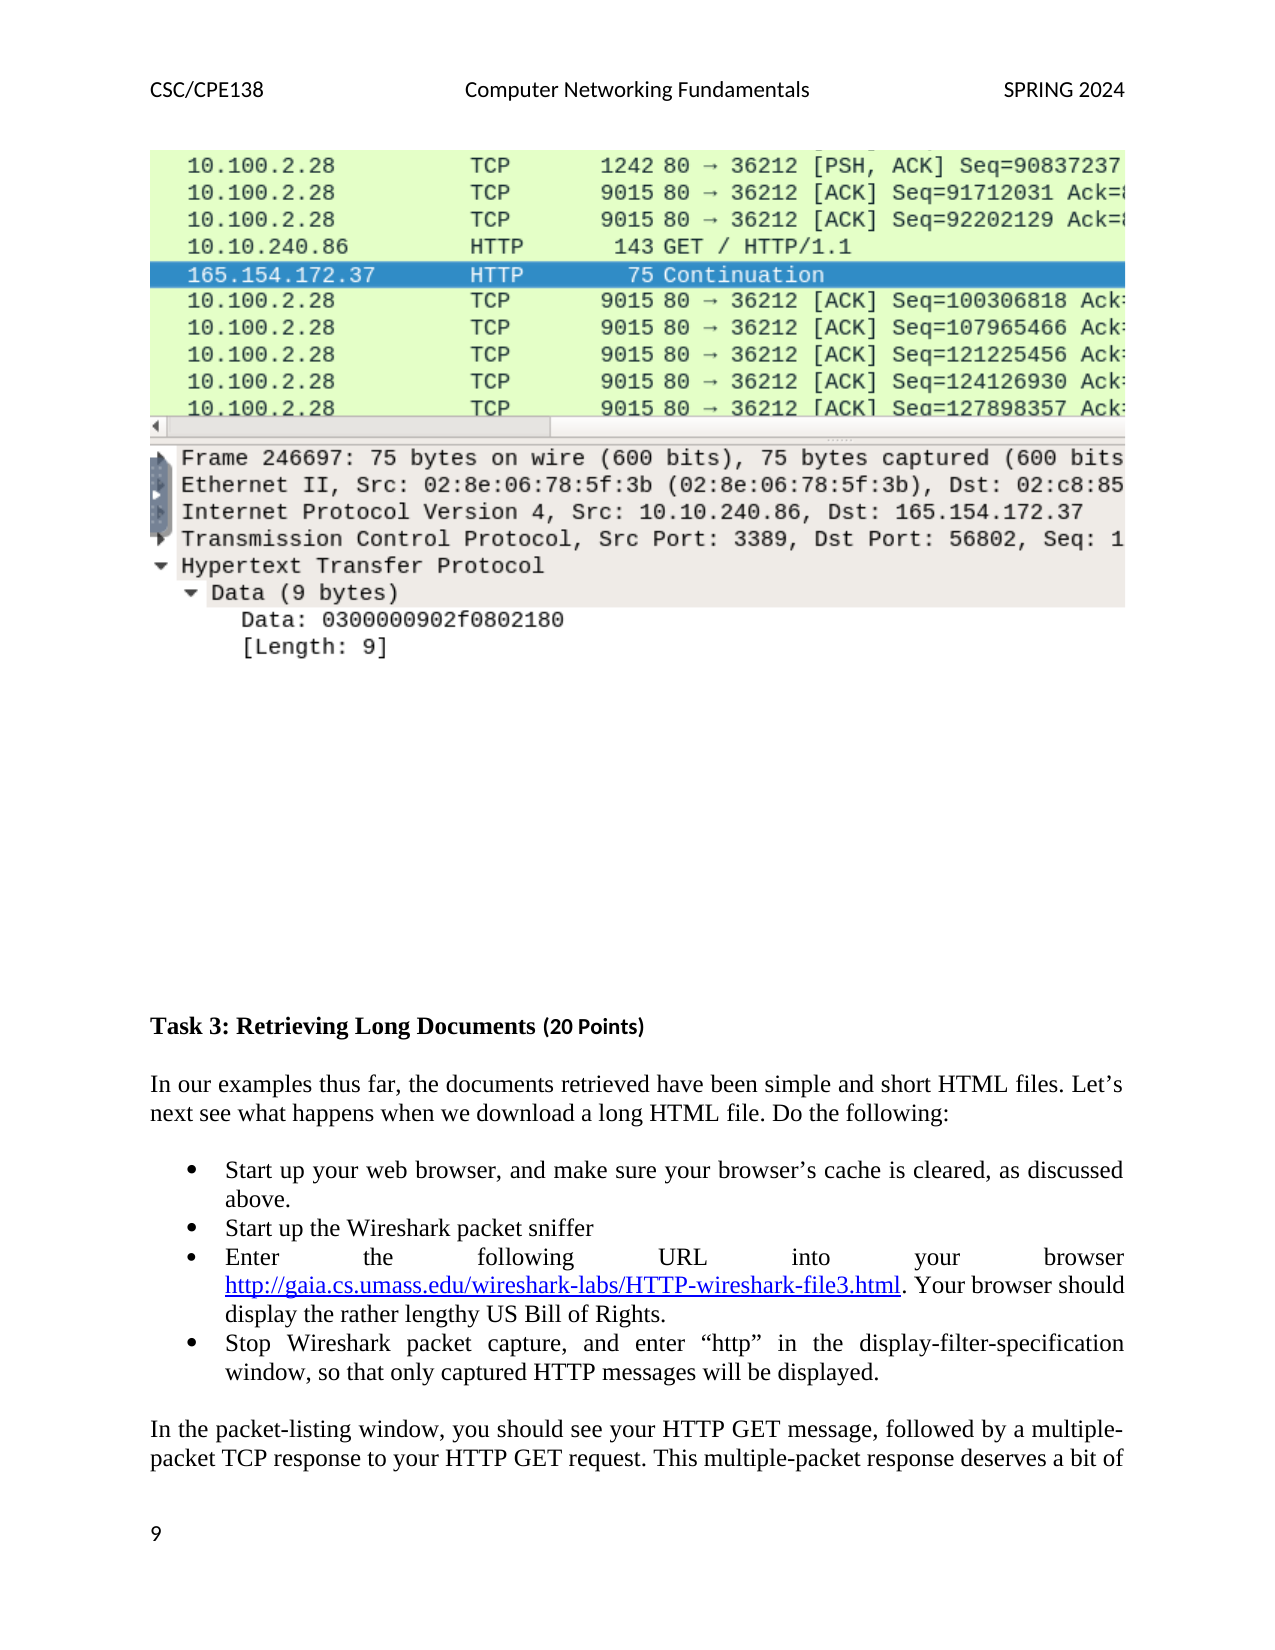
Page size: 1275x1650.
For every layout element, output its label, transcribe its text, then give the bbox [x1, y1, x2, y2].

list Start up your web browser, and make sure your browser’s cache is cleared, as discussed above. [187, 1155, 1125, 1213]
list Enter the following URL into your browser http://gaia.cs.umass.edu/wireshark-labs/HTTP-wireshark-file3.html. Your browser should display the rather lengthy US Bill of Rights. [187, 1242, 1125, 1328]
list Start up the Wireshark packet sniffer [187, 1213, 1125, 1242]
text In the packet-listing window, you should see your HTTP GET message, followed by a multiple-packet TCP response to your HTTP GET request. This multiple-packet response deserves a bit of [150, 1414, 1125, 1472]
picture [150, 150, 1125, 753]
list Stop Wireshark packet capture, and enter “http” in the display-filter-specification window, so that only captured HTTP messages will be displayed. [187, 1328, 1125, 1385]
text In our examples thus far, the documents retrieved have been simple and short HTML files. Let’s next see what happens when we download a long HTML file. Do the following: [150, 1069, 1125, 1127]
text Task 3: Retrieving Long Documents (20 Points) [150, 1011, 1125, 1040]
